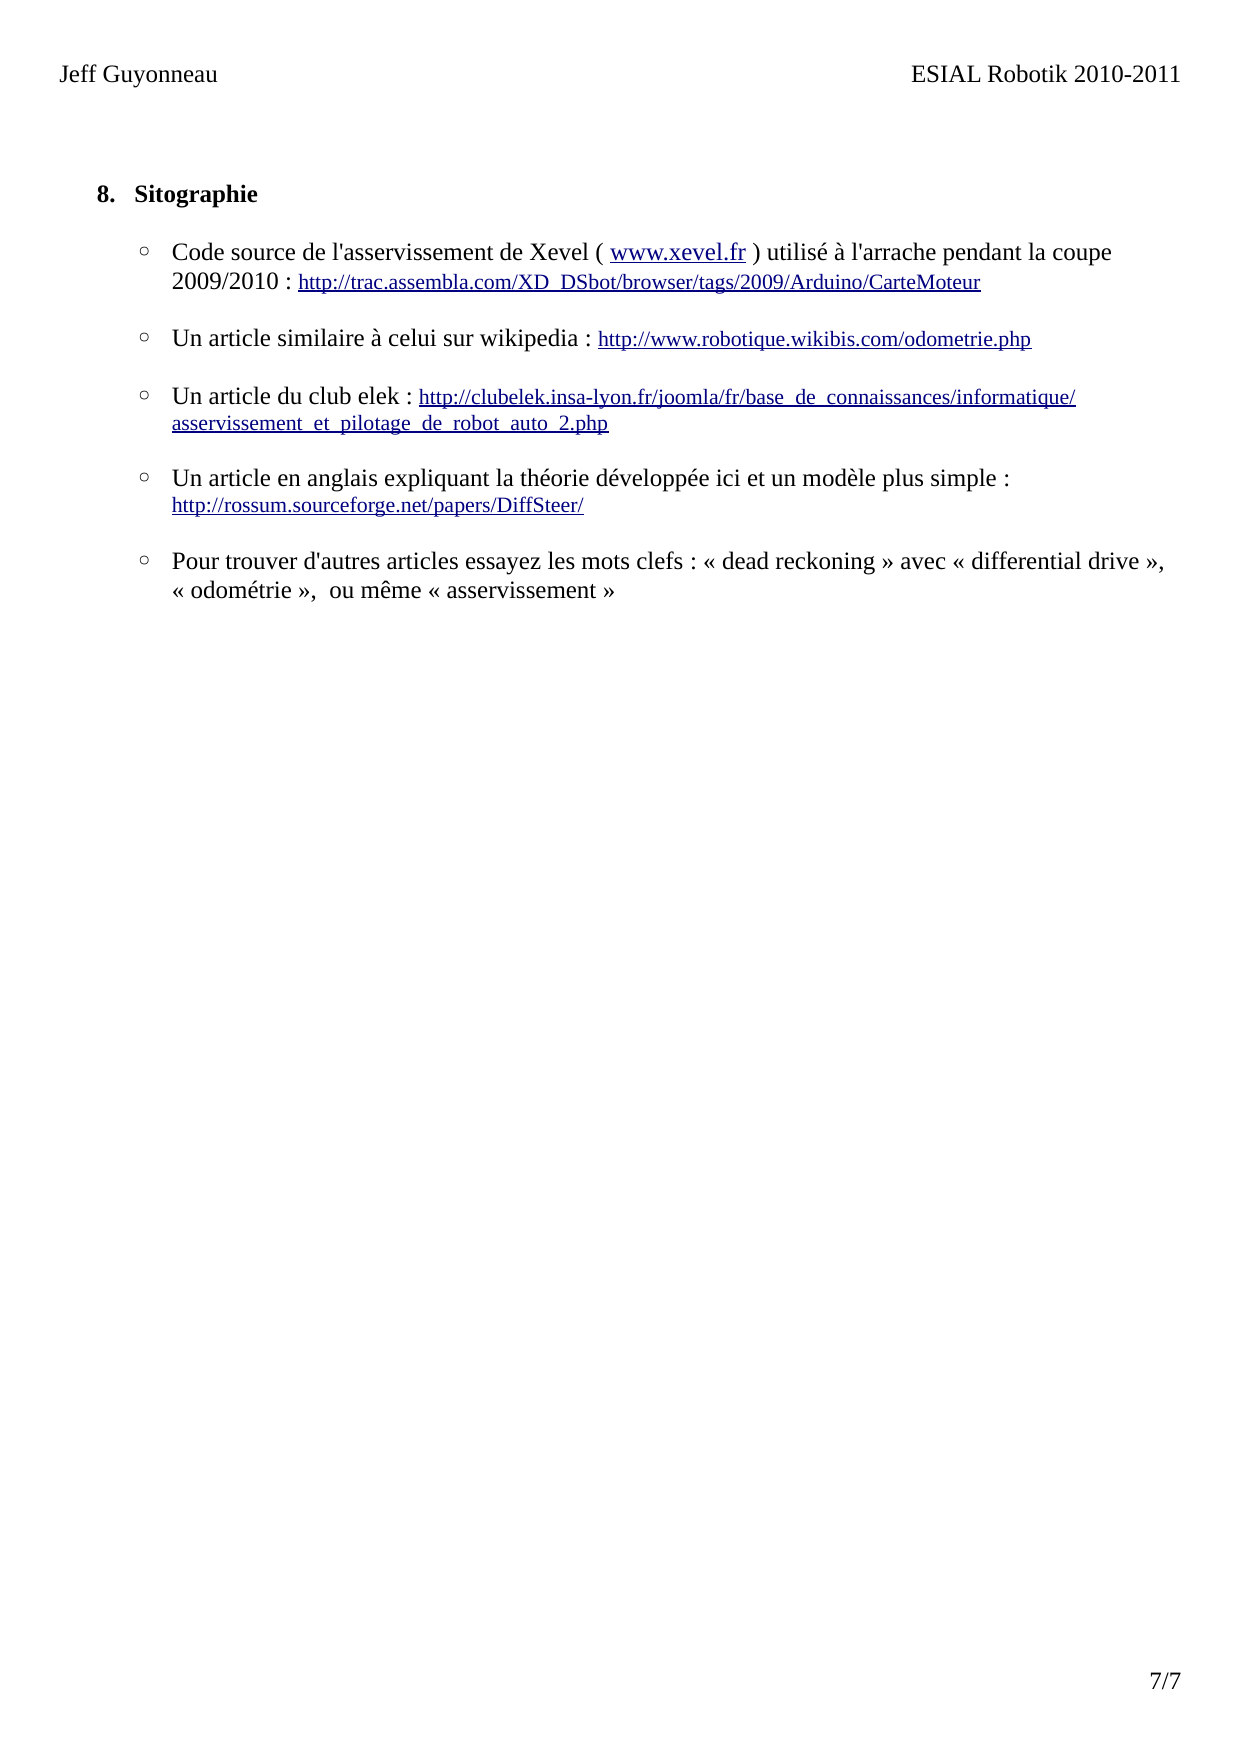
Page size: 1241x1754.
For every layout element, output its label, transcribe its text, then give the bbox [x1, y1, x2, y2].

list Pour trouver d'autres articles essayez les mots clefs : « dead reckoning » avec « differential drive », « odométrie », ou même « asservissement » [134, 546, 1181, 604]
list Code source de l'asservissement de Xevel ( www.xevel.fr ) utilisé à l'arrache pendant la coupe 2009/2010 : http://trac.assembla.com/XD_DSbot/browser/tags/2009/Arduino/CarteMoteur [134, 237, 1181, 323]
list Un article similaire à celui sur wikipedia : http://www.robotique.wikibis.com/odometrie.php [134, 323, 1181, 381]
list Un article en anglais expliquant la théorie développée ici et un modèle plus simple : http://rossum.sourceforge.net/papers/DiffSteer/ [134, 463, 1181, 546]
list Sitographie [97, 179, 1181, 237]
list Un article du club elek : http://clubelek.insa-lyon.fr/joomla/fr/base_de_connaissances/informatique/asservissement_et_pilotage_de_robot_auto_2.php [134, 381, 1181, 463]
